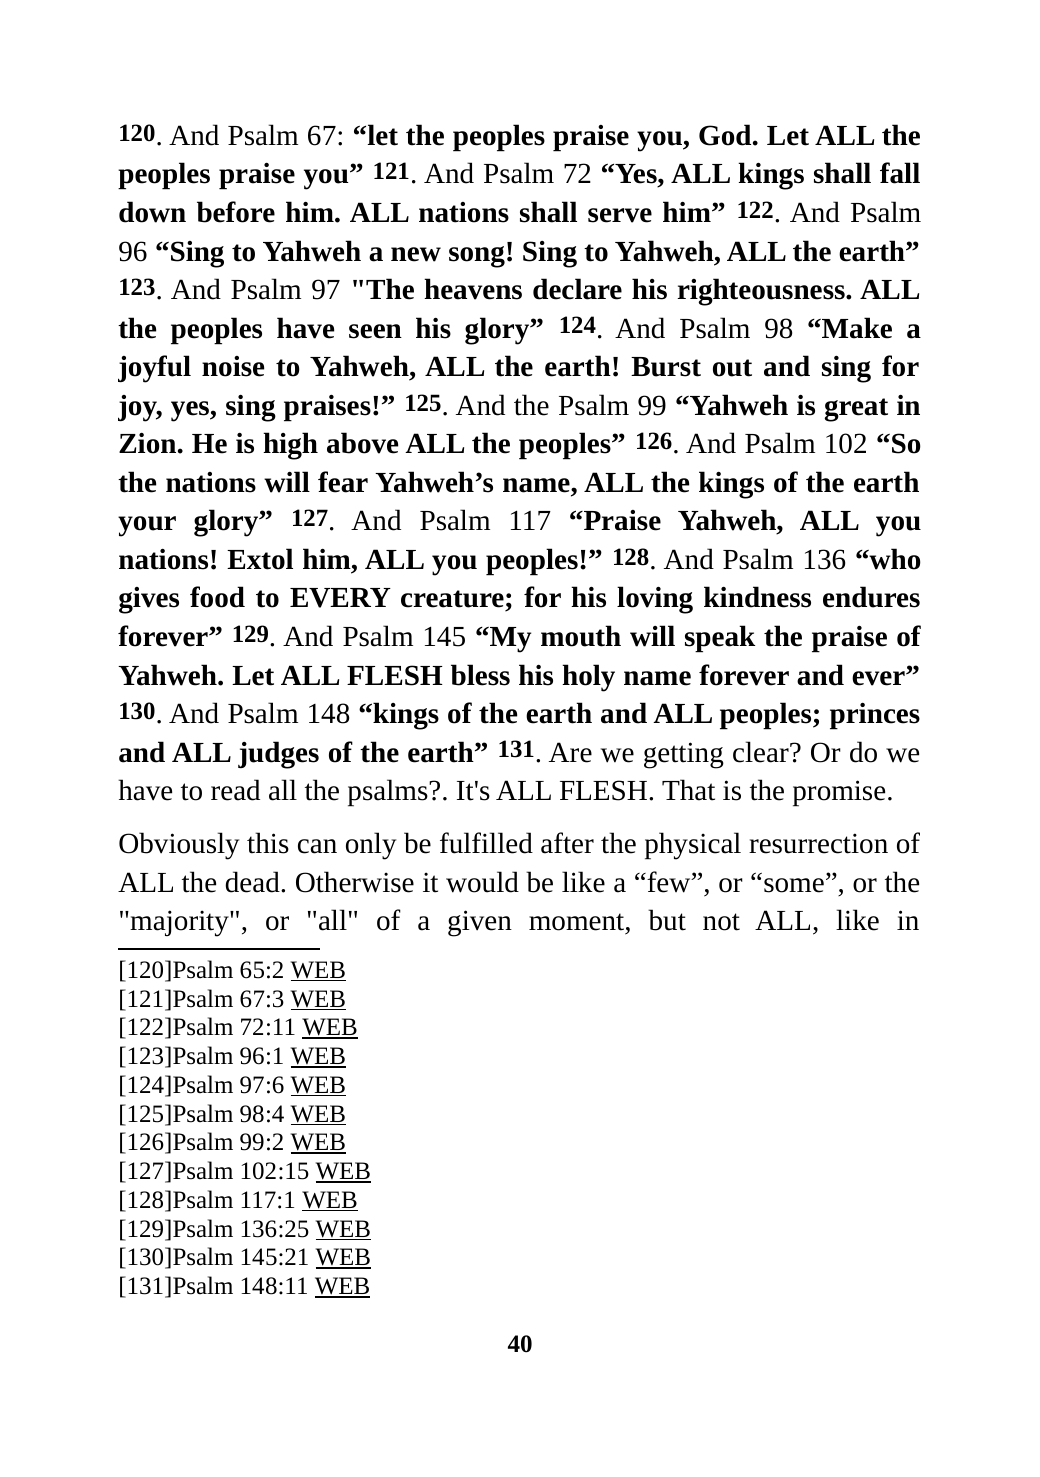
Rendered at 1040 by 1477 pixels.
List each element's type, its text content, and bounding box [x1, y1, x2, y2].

text Psalm 96:1 WEB [118, 1041, 921, 1070]
text Psalm 117:1 WEB [118, 1185, 921, 1214]
text Psalm 98:4 WEB [118, 1099, 921, 1127]
text Psalm 72:11 WEB [118, 1012, 921, 1041]
text Psalm 65:2 WEB [118, 955, 921, 984]
text Psalm 136:25 WEB [118, 1214, 921, 1242]
text Obviously this can only be fulfilled after the physical resurrection of ALL the dead. Otherwise it would be like a “few”, or “some”, or the "majority", or "all" of a given moment, but not ALL, like in [118, 826, 921, 937]
text Psalm 97:6 WEB [118, 1070, 921, 1099]
text Psalm 99:2 WEB [118, 1127, 921, 1156]
text Psalm 102:15 WEB [118, 1156, 921, 1185]
text Psalm 145:21 WEB [118, 1242, 921, 1271]
text Psalm 67:3 WEB [118, 984, 921, 1012]
text Psalm 148:11 WEB [118, 1271, 921, 1300]
text And what is the result of said destruction? Psalm 45 says that: “I will make your name to be remembered in ALL generations. Therefore the peoples shall give you thanks forever and ever” . And Psalm 22: “ALL the ends of the earth shall remember and turn to Yahweh. ALL the relatives of the nations shall worship before you” . And Psalm 47 “Oh clap your hands, ALL you nations. Shout to God with the voice of triumph!" . And Psalm 65 “You who hear prayer, ALL men will come to you” . And Psalm 67: “let the peoples praise you, God. Let ALL the peoples praise you” . And Psalm 72 “Yes, ALL kings shall fall down before him. ALL nations shall serve him” . And Psalm 96 “Sing to Yahweh a new song! Sing to Yahweh, ALL the earth” . And Psalm 97 "The heavens declare his righteousness. ALL the peoples have seen his glory” . And Psalm 98 “Make a joyful noise to Yahweh, ALL the earth! Burst out and sing for joy, yes, sing praises!” . And the Psalm 99 “Yahweh is great in Zion. He is high above ALL the peoples” . And Psalm 102 “So the nations will fear Yahweh’s name, ALL the kings of the earth your glory” . And Psalm 117 “Praise Yahweh, ALL you nations! Extol him, ALL you peoples!” . And Psalm 136 “who gives food to EVERY creature; for his loving kindness endures forever” . And Psalm 145 “My mouth will speak the praise of Yahweh. Let ALL FLESH bless his holy name forever and ever” . And Psalm 148 “kings of the earth and ALL peoples; princes and ALL judges of the earth” . Are we getting clear? Or do we have to read all the psalms?. It's ALL FLESH. That is the promise. [118, 118, 921, 807]
